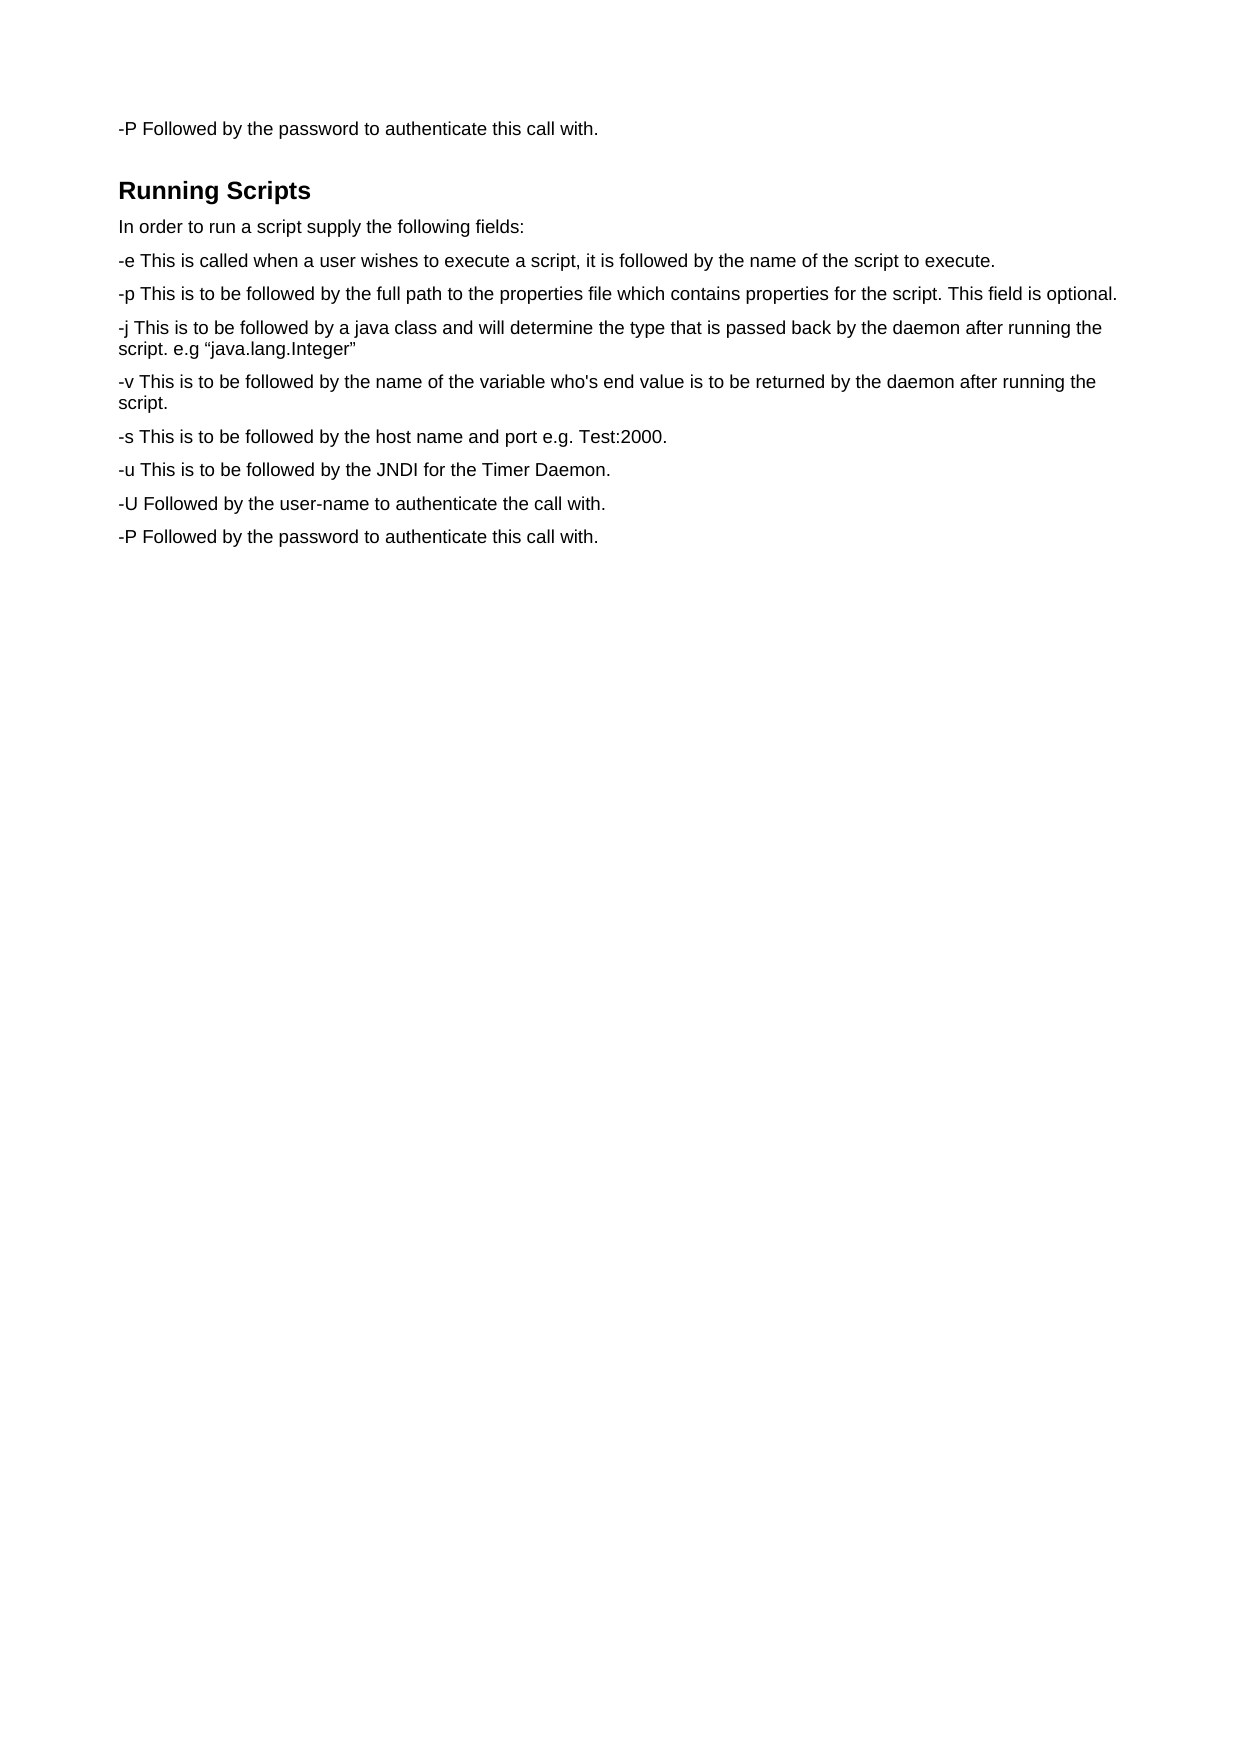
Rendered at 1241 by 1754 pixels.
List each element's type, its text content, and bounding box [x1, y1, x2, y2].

text -s This is to be followed by the host name and port e.g. Test:2000. [118, 426, 1122, 447]
text -U Followed by the user-name to authenticate the call with. [118, 493, 1122, 514]
text -v This is to be followed by the name of the variable who's end value is to be returned by the daemon after running the script. [118, 372, 1122, 413]
text -j This is to be followed by a java class and will determine the type that is passed back by the daemon after running the script. e.g “java.lang.Integer” [118, 317, 1122, 359]
text -P Followed by the password to authenticate this call with. [118, 526, 1122, 547]
text -P Followed by the password to authenticate this call with. [118, 118, 1122, 139]
text In order to run a script supply the following fields: [118, 217, 1122, 238]
subtitle Running Scripts [118, 177, 1122, 204]
text -e This is called when a user wishes to execute a script, it is followed by the name of the script to execute. [118, 250, 1122, 271]
text -u This is to be followed by the JNDI for the Timer Daemon. [118, 459, 1122, 480]
text -p This is to be followed by the full path to the properties file which contains properties for the script. This field is optional. [118, 284, 1122, 305]
